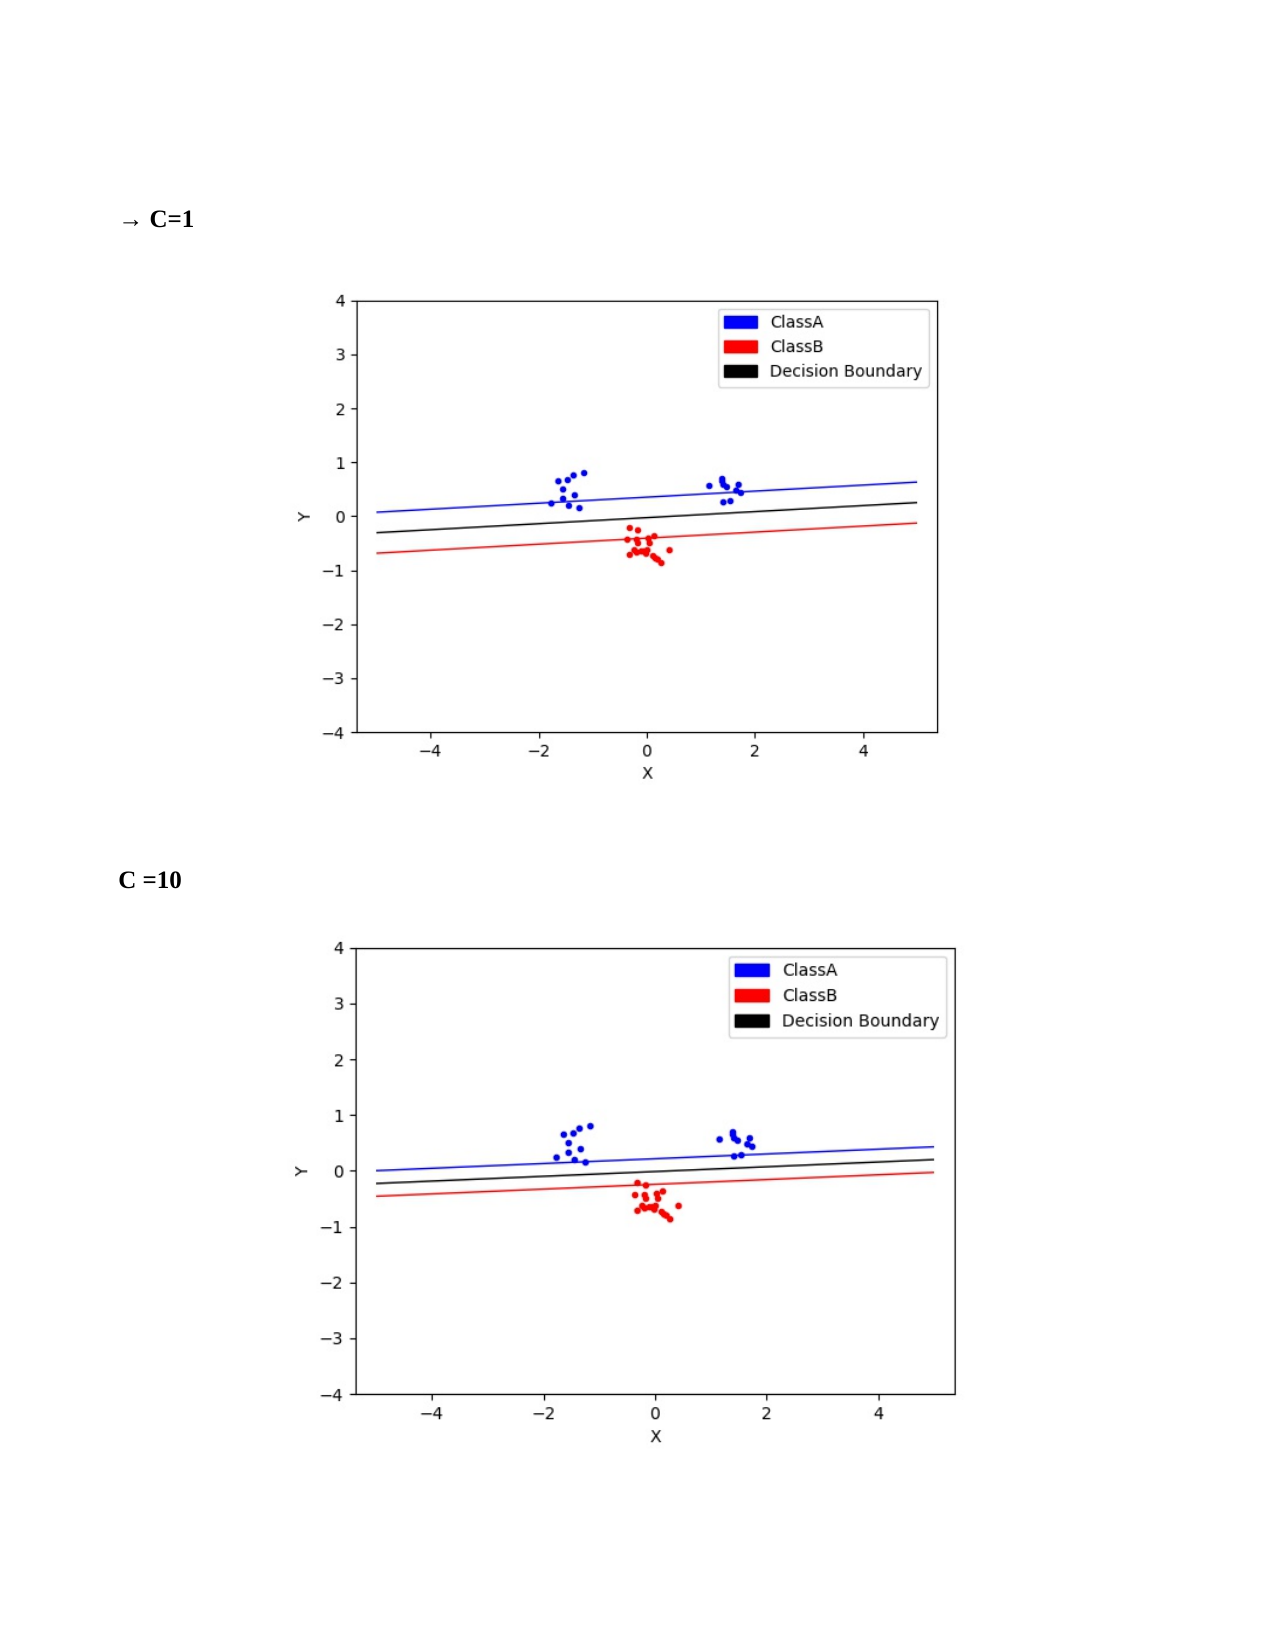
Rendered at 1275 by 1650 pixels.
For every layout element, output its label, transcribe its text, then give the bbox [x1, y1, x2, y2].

picture [259, 878, 1032, 1458]
text → C=1 [118, 204, 1157, 233]
text C =10 [118, 866, 1157, 894]
picture [263, 233, 1012, 794]
